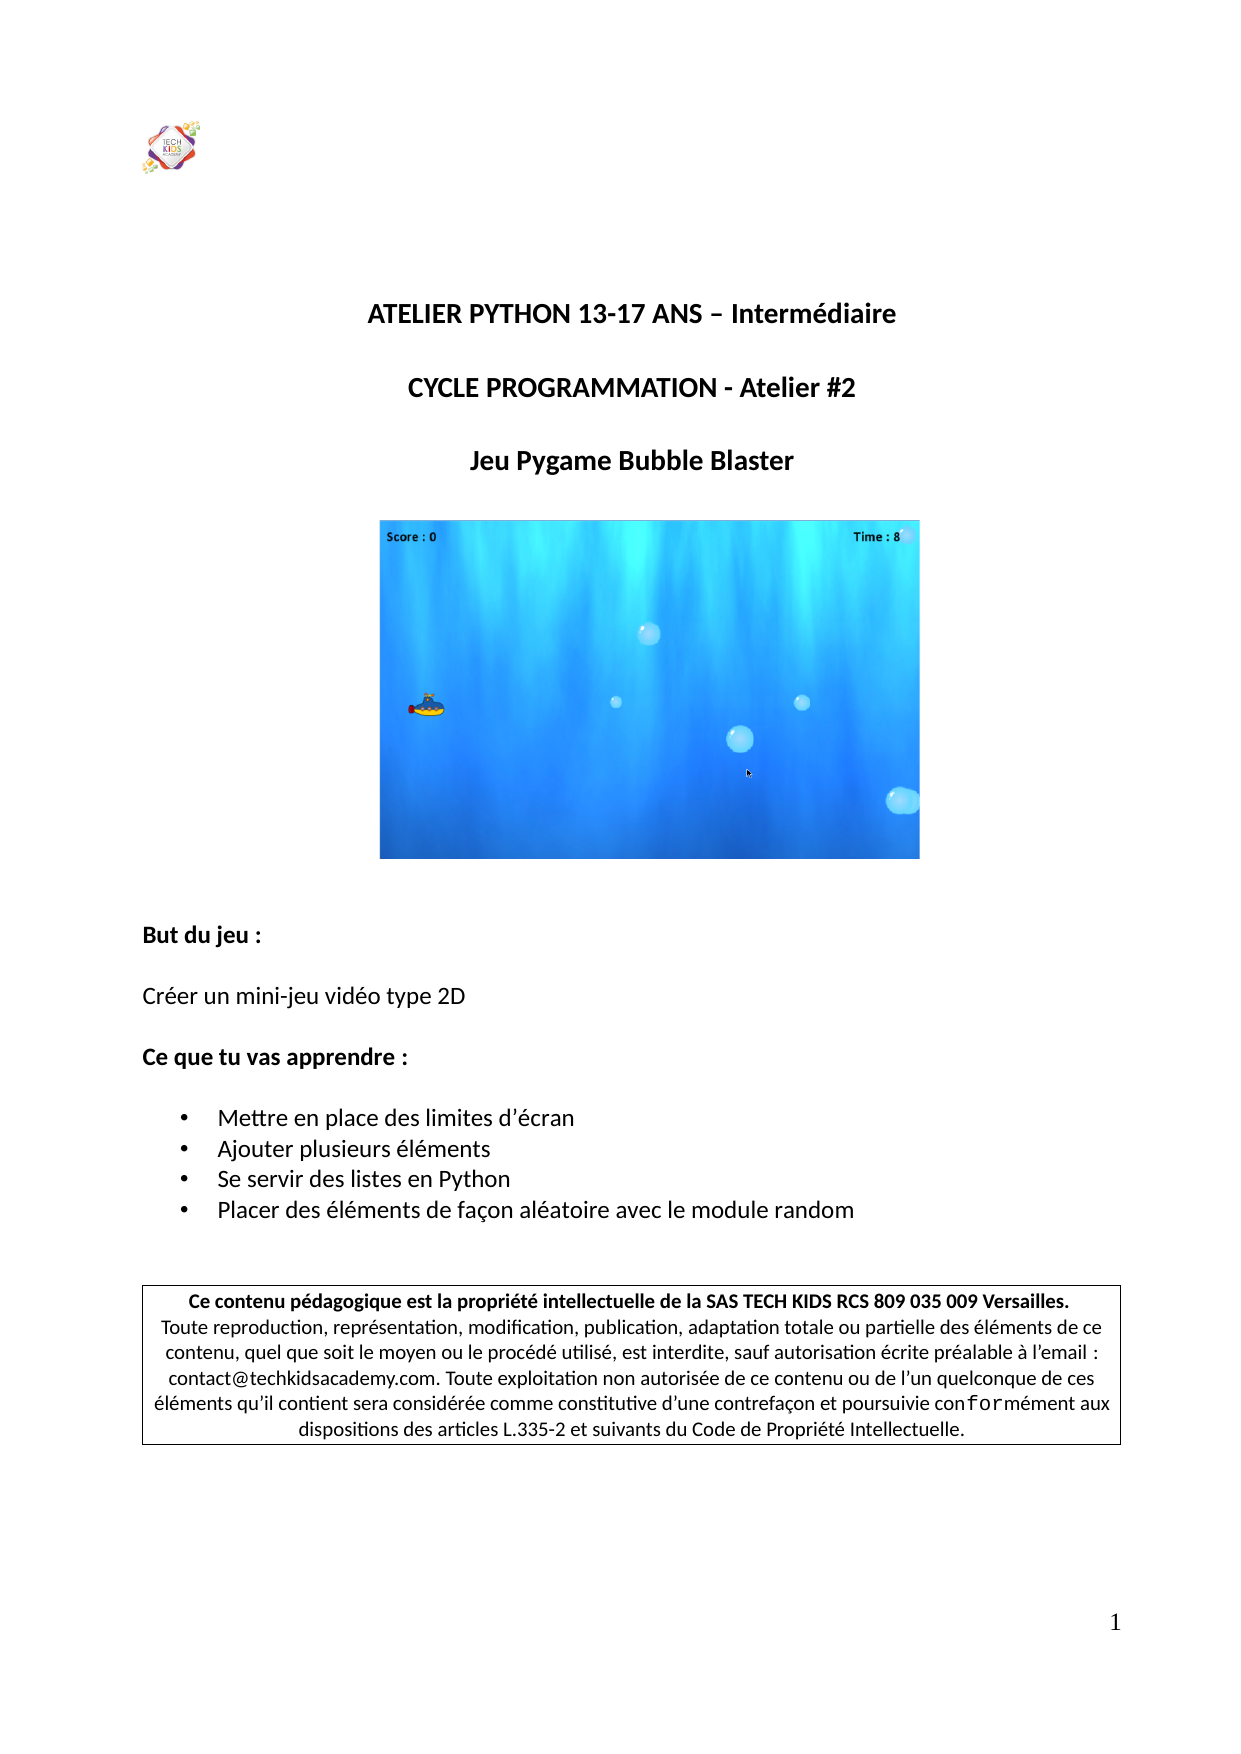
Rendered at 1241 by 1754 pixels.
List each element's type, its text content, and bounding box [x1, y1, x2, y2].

list Se servir des listes en Python [180, 1163, 1121, 1194]
text But du jeu : [142, 919, 1121, 950]
list Placer des éléments de façon aléatoire avec le module random [180, 1194, 1121, 1224]
title ATELIER PYTHON 13-17 ANS – Intermédiaire [142, 296, 1121, 331]
list Mettre en place des limites d’écran [180, 1102, 1121, 1133]
text Ce que tu vas apprendre : [142, 1041, 1121, 1072]
text Créer un mini-jeu vidéo type 2D [142, 980, 1121, 1011]
picture [142, 118, 200, 176]
list Ajouter plusieurs éléments [180, 1133, 1121, 1163]
title Jeu Pygame Bubble Blaster [142, 442, 1121, 477]
text Ce contenu pédagogique est la propriété intellectuelle de la SAS TECH KIDS RCS 809 035 009 Versailles. Toute reproduction, représentation, modification, publication, adaptation totale ou partielle des éléments de ce contenu, quel que soit le moyen ou le procédé utilisé, est interdite, sauf autorisation écrite préalable à l’email : contact@techkidsacademy.com. Toute exploitation non autorisée de ce contenu ou de l’un quelconque de ces éléments qu’il contient sera considérée comme constitutive d’une contrefaçon et poursuivie conformément aux dispositions des articles L.335-2 et suivants du Code de Propriété Intellectuelle. [143, 1286, 1120, 1444]
title CYCLE PROGRAMMATION - Atelier #2 [142, 369, 1121, 404]
picture [379, 520, 920, 859]
